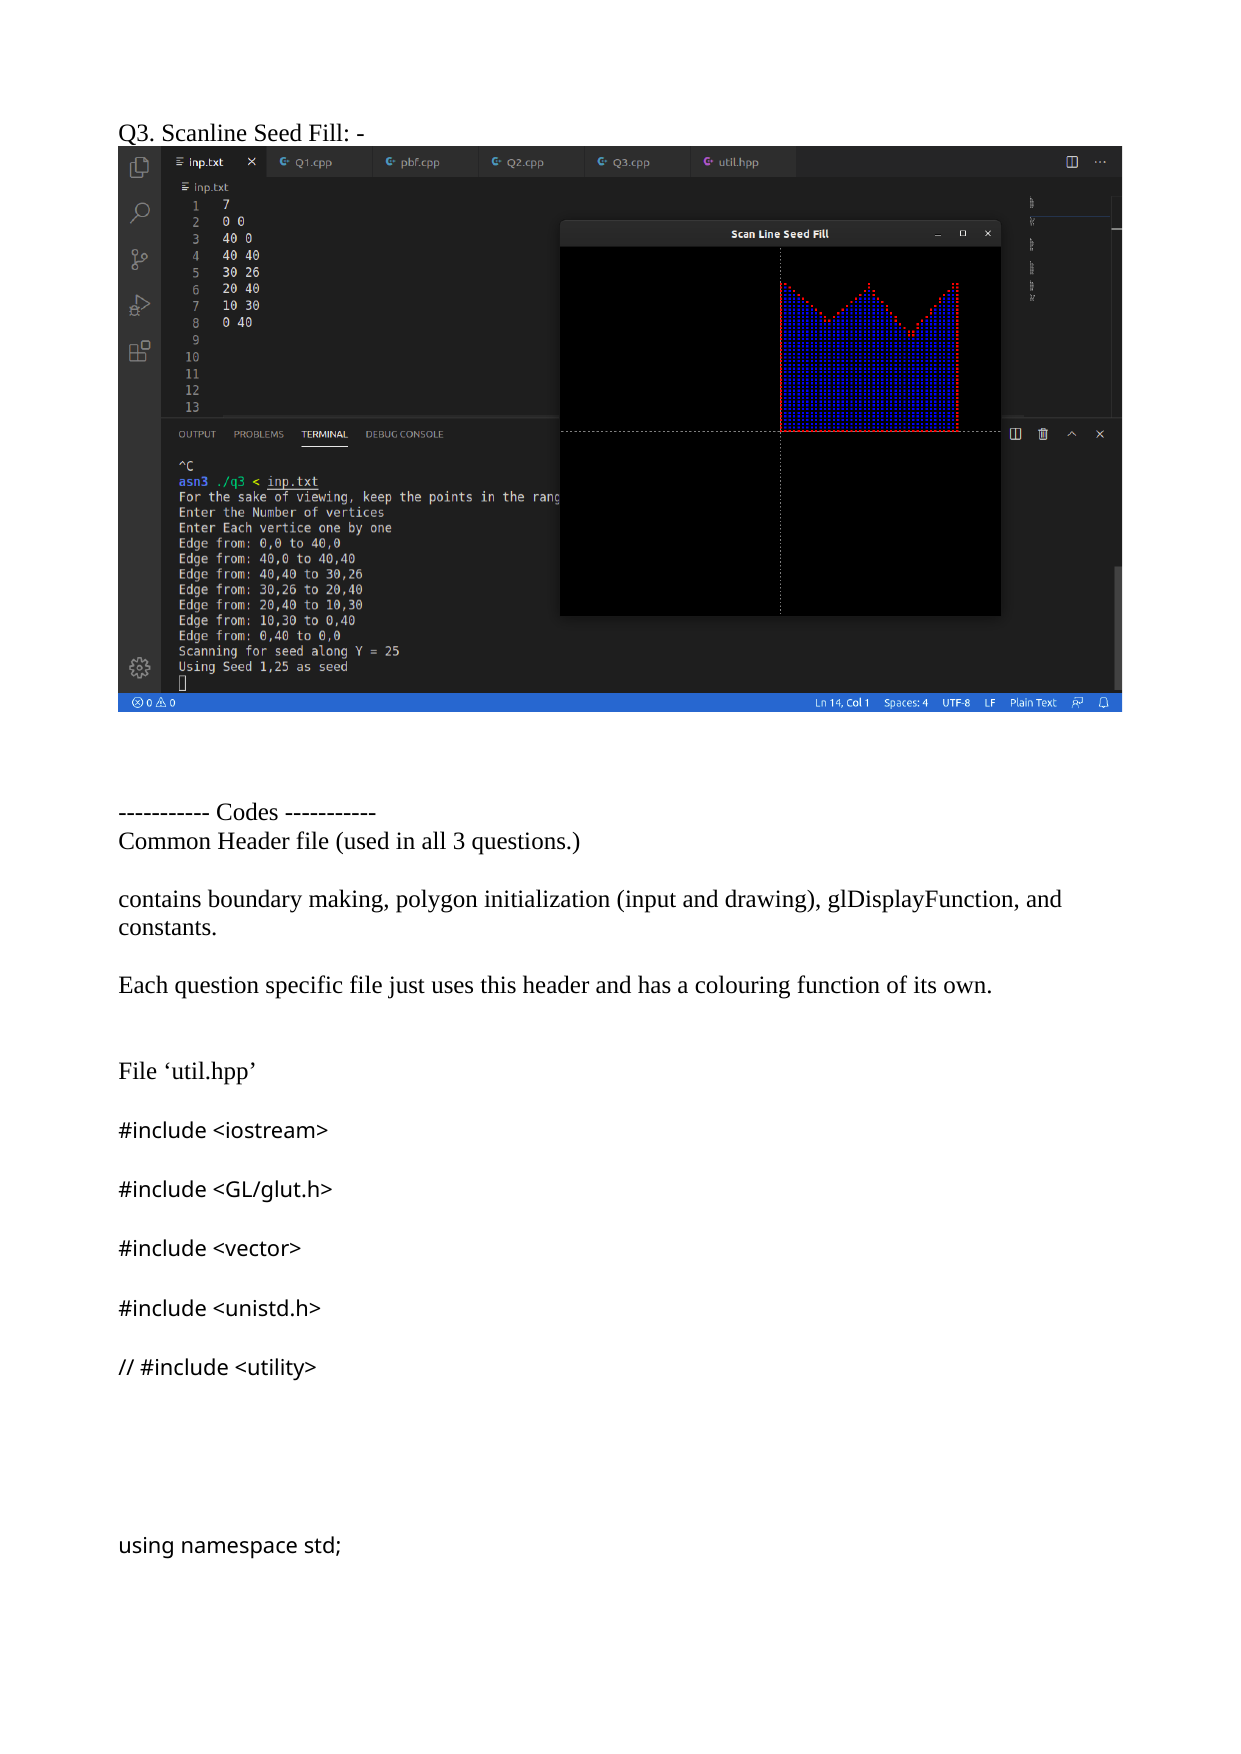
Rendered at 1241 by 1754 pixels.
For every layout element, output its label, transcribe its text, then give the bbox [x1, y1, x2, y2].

text #include <unistd.h> [118, 1293, 1122, 1322]
text Q3. Scanline Seed Fill: - [118, 118, 1122, 146]
text Each question specific file just uses this header and has a colouring function of its own. [118, 970, 1122, 999]
text using namespace std; [118, 1530, 1122, 1559]
text ----------- Codes ----------- [118, 797, 1122, 826]
text #include <GL/glut.h> [118, 1174, 1122, 1204]
text #include <vector> [118, 1233, 1122, 1263]
text File ‘util.hpp’ [118, 1056, 1122, 1085]
text // #include <utility> [118, 1352, 1122, 1382]
picture [118, 146, 1123, 712]
text #include <iostream> [118, 1085, 1122, 1144]
text contains boundary making, polygon initialization (input and drawing), glDisplayFunction, and constants. [118, 884, 1122, 941]
text Common Header file (used in all 3 questions.) [118, 826, 1122, 855]
